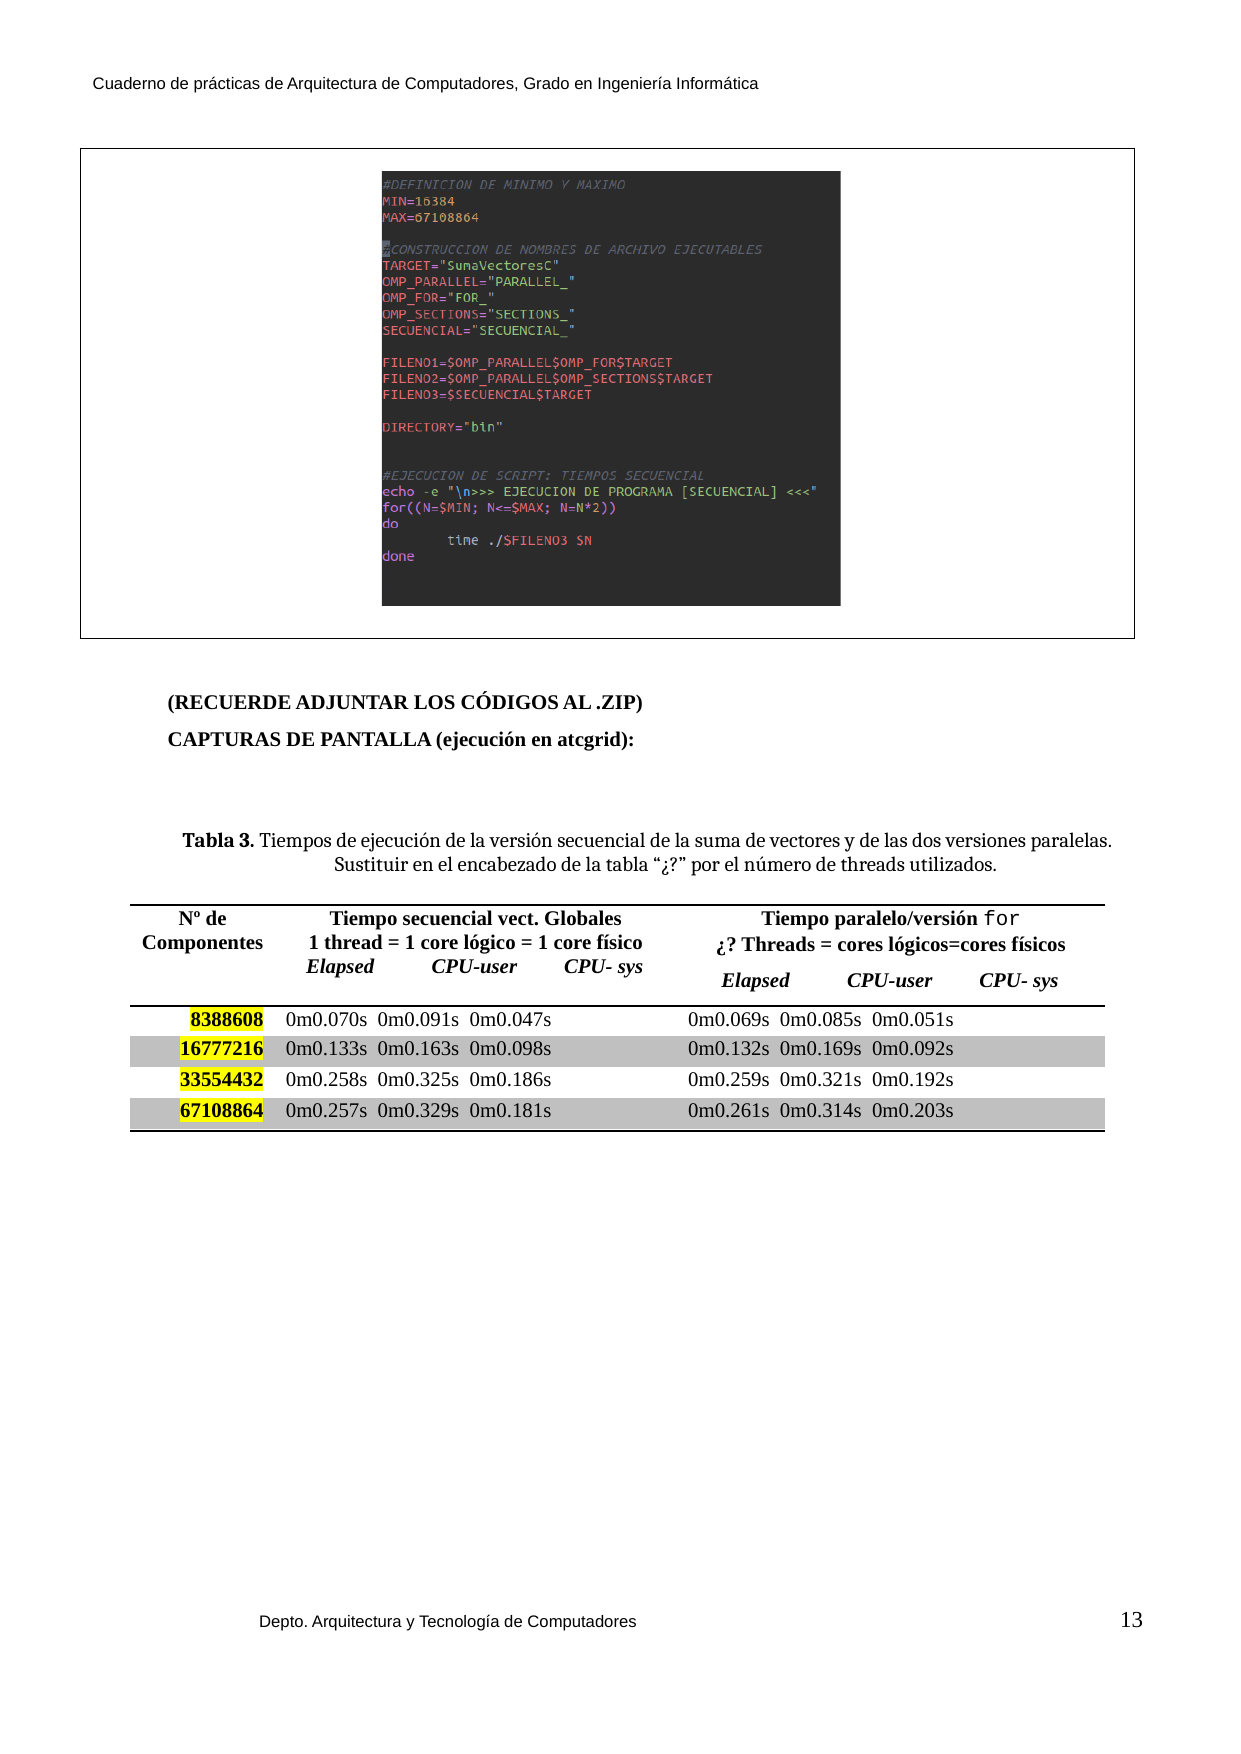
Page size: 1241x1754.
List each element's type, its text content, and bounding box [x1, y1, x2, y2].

table_cell 33554432 [130, 1067, 274, 1098]
picture [381, 171, 841, 606]
text (RECUERDE ADJUNTAR LOS CÓDIGOS AL .ZIP) [167, 690, 1143, 714]
table_header Tabla 3. Tiempos de ejecución de la versión secuencial de la suma de vectores y de las dos versiones paralelas. Sustituir en el encabezado de la tabla “¿?” por el número de threads utilizados. [81, 804, 1138, 876]
table_cell 0m0.258s 0m0.325s 0m0.186s [274, 1067, 677, 1098]
table_cell [81, 876, 1138, 1163]
table_cell 0m0.259s 0m0.321s 0m0.192s [677, 1067, 1105, 1098]
table_cell 0m0.133s 0m0.163s 0m0.098s [274, 1036, 677, 1067]
table_header Nº de Componentes [130, 906, 274, 1004]
table_cell 0m0.261s 0m0.314s 0m0.203s [677, 1098, 1105, 1129]
table_cell 0m0.070s 0m0.091s 0m0.047s [274, 1007, 677, 1036]
table_cell 0m0.069s 0m0.085s 0m0.051s [677, 1007, 1105, 1036]
table_cell 67108864 [130, 1098, 274, 1129]
table_header Tiempo paralelo/versión for ¿? Threads = cores lógicos=cores físicos Elapsed CPU-user CPU- sys [677, 906, 1105, 1004]
table_header Tiempo secuencial vect. Globales 1 thread = 1 core lógico = 1 core físico Elapsed CPU-user CPU- sys [274, 906, 677, 1004]
text CAPTURAS DE PANTALLA (ejecución en atcgrid): [167, 727, 1143, 751]
table_header [81, 149, 1134, 638]
table_cell 0m0.257s 0m0.329s 0m0.181s [274, 1098, 677, 1129]
table_cell 8388608 [130, 1007, 274, 1036]
table_cell 0m0.132s 0m0.169s 0m0.092s [677, 1036, 1105, 1067]
table_cell 16777216 [130, 1036, 274, 1067]
